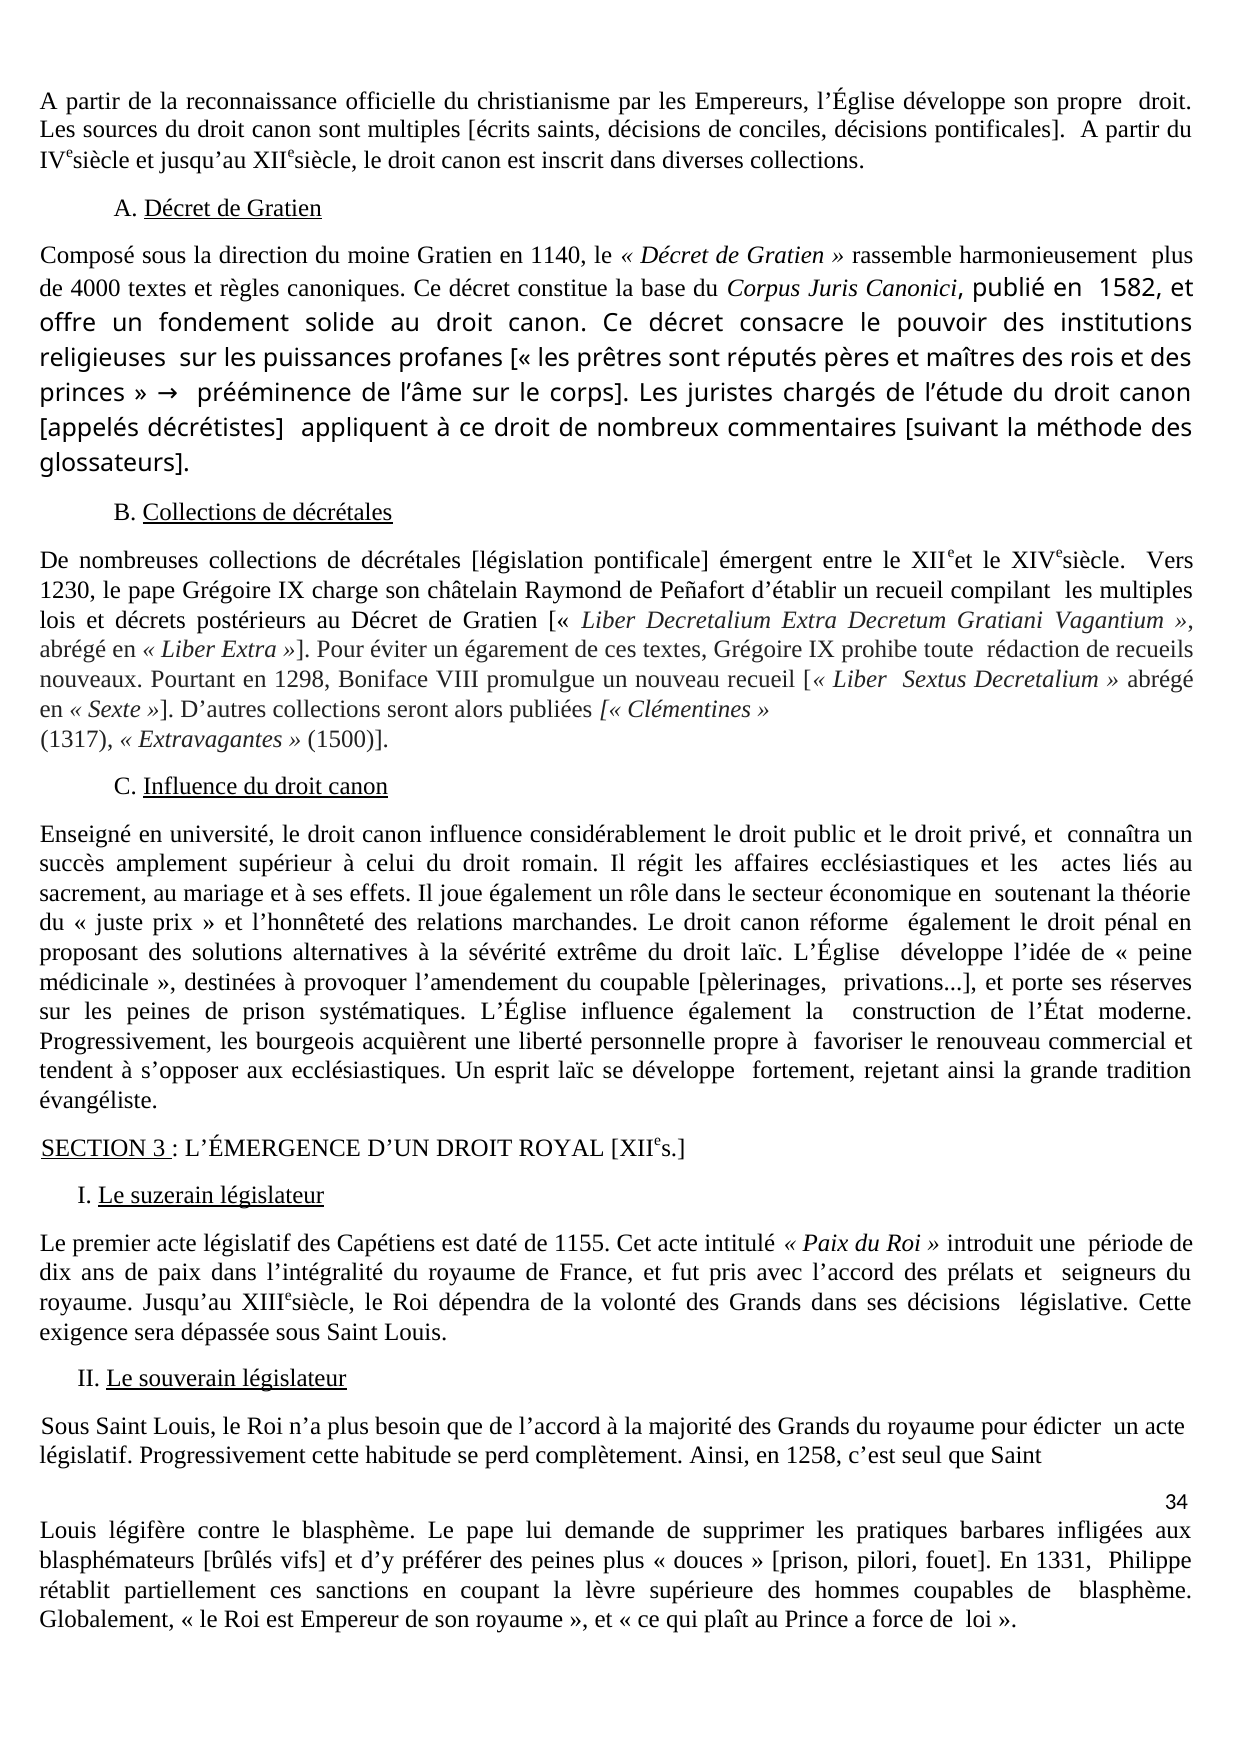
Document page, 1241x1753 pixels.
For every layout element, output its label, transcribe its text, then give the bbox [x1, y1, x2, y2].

text C. Influence du droit canon [114, 771, 1193, 800]
text A. Décret de Gratien [113, 193, 1193, 221]
text Louis légifère contre le blasphème. Le pape lui demande de supprimer les pratiques barbares infligées aux blasphémateurs [brûlés vifs] et d’y préférer des peines plus « douces » [prison, pilori, fouet]. En 1331, Philippe rétablit partiellement ces sanctions en coupant la lèvre supérieure des hommes coupables de blasphème. Globalement, « le Roi est Empereur de son royaume », et « ce qui plaît au Prince a force de loi ». [39, 1516, 1194, 1633]
text SECTION 3 : L’ÉMERGENCE D’UN DROIT ROYAL [XIIes.] [41, 1131, 1193, 1162]
text Composé sous la direction du moine Gratien en 1140, le « Décret de Gratien » rassemble harmonieusement plus de 4000 textes et règles canoniques. Ce décret constitue la base du Corpus Juris Canonici, publié en 1582, et offre un fondement solide au droit canon. Ce décret consacre le pouvoir des institutions religieuses sur les puissances profanes [« les prêtres sont réputés pères et maîtres des rois et des princes » → prééminence de l’âme sur le corps]. Les juristes chargés de l’étude du droit canon [appelés décrétistes] appliquent à ce droit de nombreux commentaires [suivant la méthode des glossateurs]. [39, 240, 1194, 479]
text A partir de la reconnaissance officielle du christianisme par les Empereurs, l’Église développe son propre droit. Les sources du droit canon sont multiples [écrits saints, décisions de conciles, décisions pontificales]. A partir du IVesiècle et jusqu’au XIIesiècle, le droit canon est inscrit dans diverses collections. [39, 86, 1193, 174]
text De nombreuses collections de décrétales [législation pontificale] émergent entre le XIIeet le XIVesiècle. Vers 1230, le pape Grégoire IX charge son châtelain Raymond de Peñafort d’établir un recueil compilant les multiples lois et décrets postérieurs au Décret de Gratien [« Liber Decretalium Extra Decretum Gratiani Vagantium », abrégé en « Liber Extra »]. Pour éviter un égarement de ces textes, Grégoire IX prohibe toute rédaction de recueils nouveaux. Pourtant en 1298, Boniface VIII promulgue un nouveau recueil [« Liber Sextus Decretalium » abrégé en « Sexte »]. D’autres collections seront alors publiées [« Clémentines » [39, 543, 1194, 722]
text (1317), « Extravagantes » (1500)]. [40, 724, 1193, 753]
text B. Collections de décrétales [113, 497, 1193, 526]
text 34 [36, 1487, 1188, 1516]
text Sous Saint Louis, le Roi n’a plus besoin que de l’accord à la majorité des Grands du royaume pour édicter un acte législatif. Progressivement cette habitude se perd complètement. Ainsi, en 1258, c’est seul que Saint [39, 1411, 1193, 1469]
text Le premier acte législatif des Capétiens est daté de 1155. Cet acte intitulé « Paix du Roi » introduit une période de dix ans de paix dans l’intégralité du royaume de France, et fut pris avec l’accord des prélats et seigneurs du royaume. Jusqu’au XIIIesiècle, le Roi dépendra de la volonté des Grands dans ses décisions législative. Cette exigence sera dépassée sous Saint Louis. [39, 1228, 1194, 1346]
text II. Le souverain législateur [77, 1363, 1193, 1392]
text I. Le suzerain législateur [77, 1180, 1193, 1209]
text Enseigné en université, le droit canon influence considérablement le droit public et le droit privé, et connaîtra un succès amplement supérieur à celui du droit romain. Il régit les affaires ecclésiastiques et les actes liés au sacrement, au mariage et à ses effets. Il joue également un rôle dans le secteur économique en soutenant la théorie du « juste prix » et l’honnêteté des relations marchandes. Le droit canon réforme également le droit pénal en proposant des solutions alternatives à la sévérité extrême du droit laïc. L’Église développe l’idée de « peine médicinale », destinées à provoquer l’amendement du coupable [pèlerinages, privations...], et porte ses réserves sur les peines de prison systématiques. L’Église influence également la construction de l’État moderne. Progressivement, les bourgeois acquièrent une liberté personnelle propre à favoriser le renouveau commercial et tendent à s’opposer aux ecclésiastiques. Un esprit laïc se développe fortement, rejetant ainsi la grande tradition évangéliste. [39, 819, 1194, 1114]
